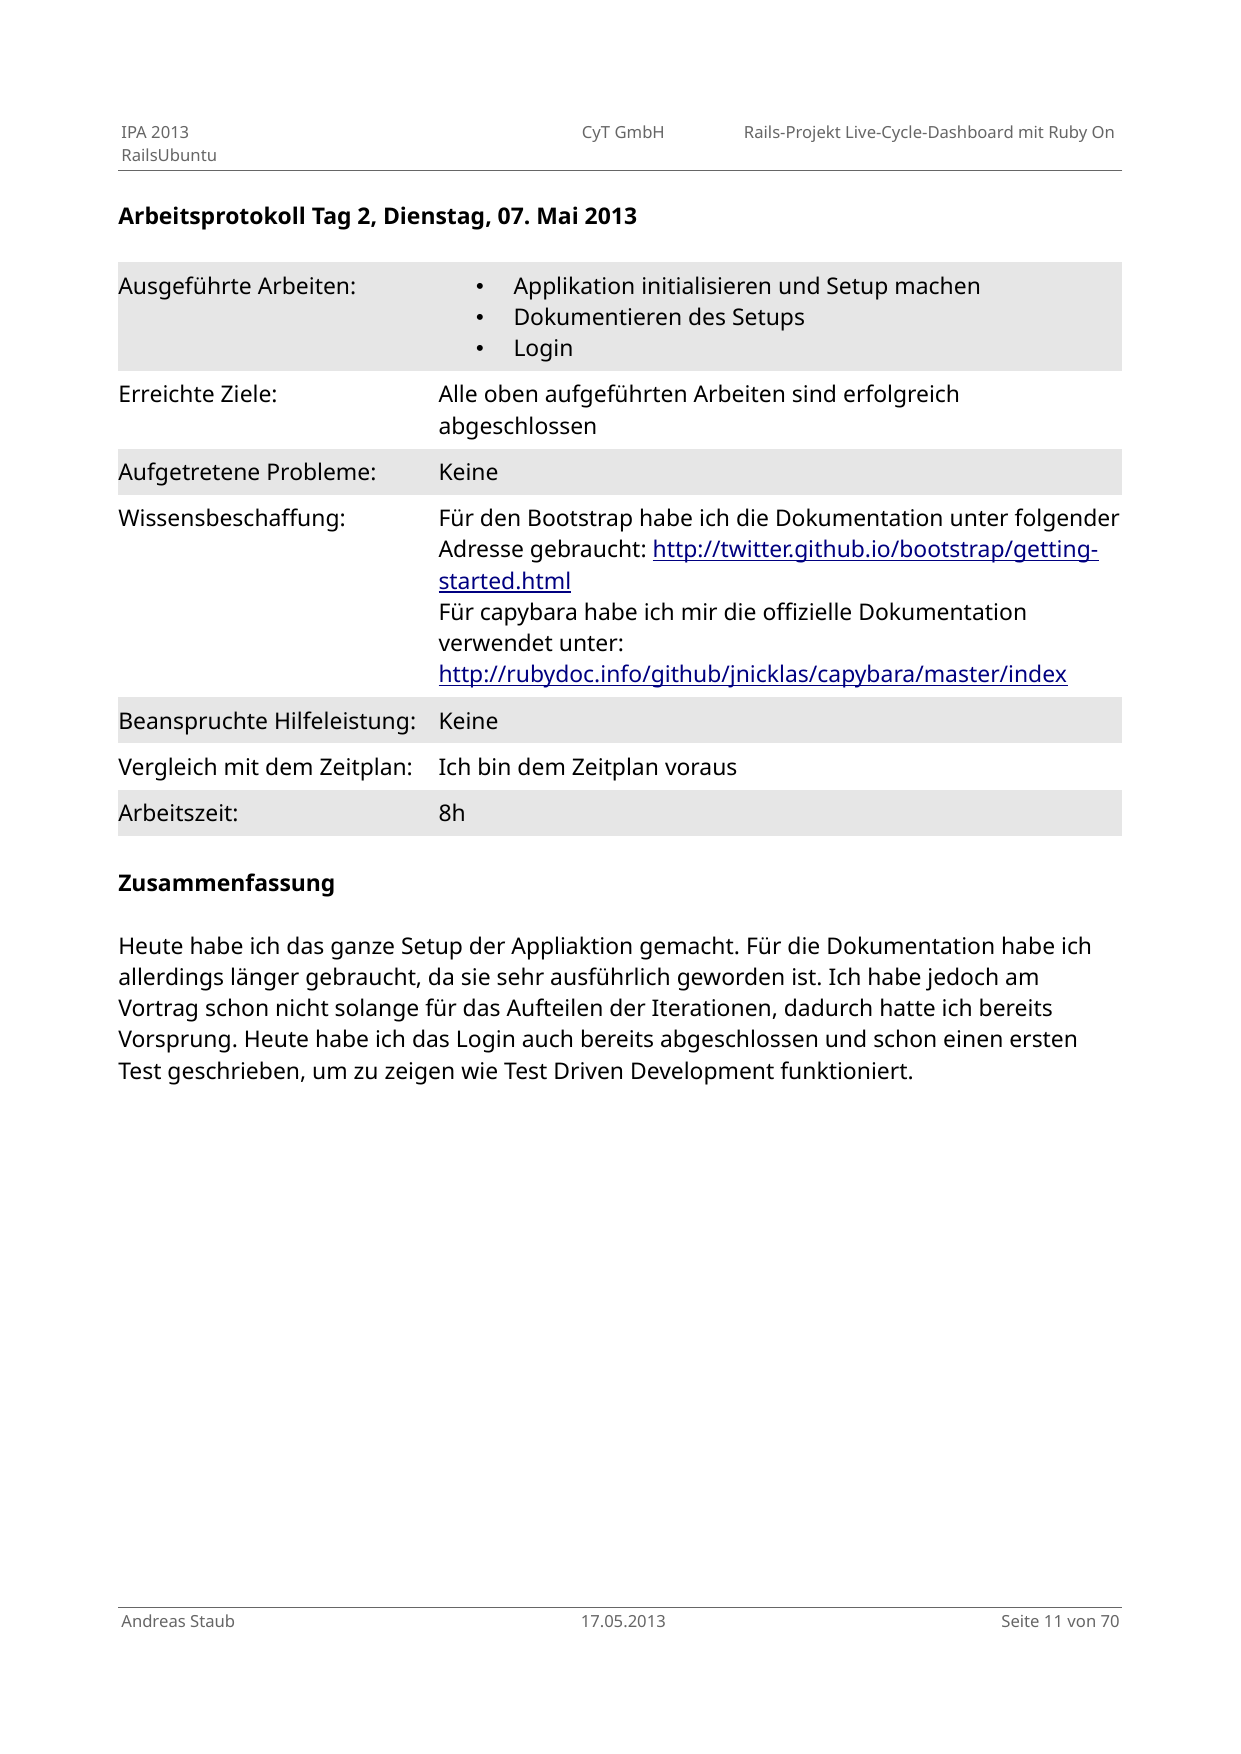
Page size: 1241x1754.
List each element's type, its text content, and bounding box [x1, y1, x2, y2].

table_cell Arbeitszeit: [118, 790, 438, 836]
table_cell Keine [438, 449, 1122, 495]
text Zusammenfassung [118, 867, 1122, 898]
table_cell Ich bin dem Zeitplan voraus [438, 744, 1122, 790]
table_cell Alle oben aufgeführten Arbeiten sind erfolgreich abgeschlossen [438, 371, 1122, 448]
table_cell Für den Bootstrap habe ich die Dokumentation unter folgender Adresse gebraucht: http://twitter.github.io/bootstrap/getting-started.html Für capybara habe ich mir die offizielle Dokumentation verwendet unter: http://rubydoc.info/github/jnicklas/capybara/master/index [438, 495, 1122, 697]
text Arbeitsprotokoll Tag 2, Dienstag, 07. Mai 2013 [118, 200, 1122, 231]
table_cell Erreichte Ziele: [118, 371, 438, 448]
table_cell 8h [438, 790, 1122, 836]
table_header Ausgeführte Arbeiten: [118, 262, 438, 371]
table_cell Keine [438, 697, 1122, 743]
table_cell Vergleich mit dem Zeitplan: [118, 744, 438, 790]
table_header Applikation initialisieren und Setup machen Dokumentieren des Setups Login [438, 262, 1122, 371]
table_cell Wissensbeschaffung: [118, 495, 438, 697]
table_cell Aufgetretene Probleme: [118, 449, 438, 495]
text Heute habe ich das ganze Setup der Appliaktion gemacht. Für die Dokumentation habe ich allerdings länger gebraucht, da sie sehr ausführlich geworden ist. Ich habe jedoch am Vortrag schon nicht solange für das Aufteilen der Iterationen, dadurch hatte ich bereits Vorsprung. Heute habe ich das Login auch bereits abgeschlossen und schon einen ersten Test geschrieben, um zu zeigen wie Test Driven Development funktioniert. [118, 930, 1122, 1086]
table_cell Beanspruchte Hilfeleistung: [118, 697, 438, 743]
